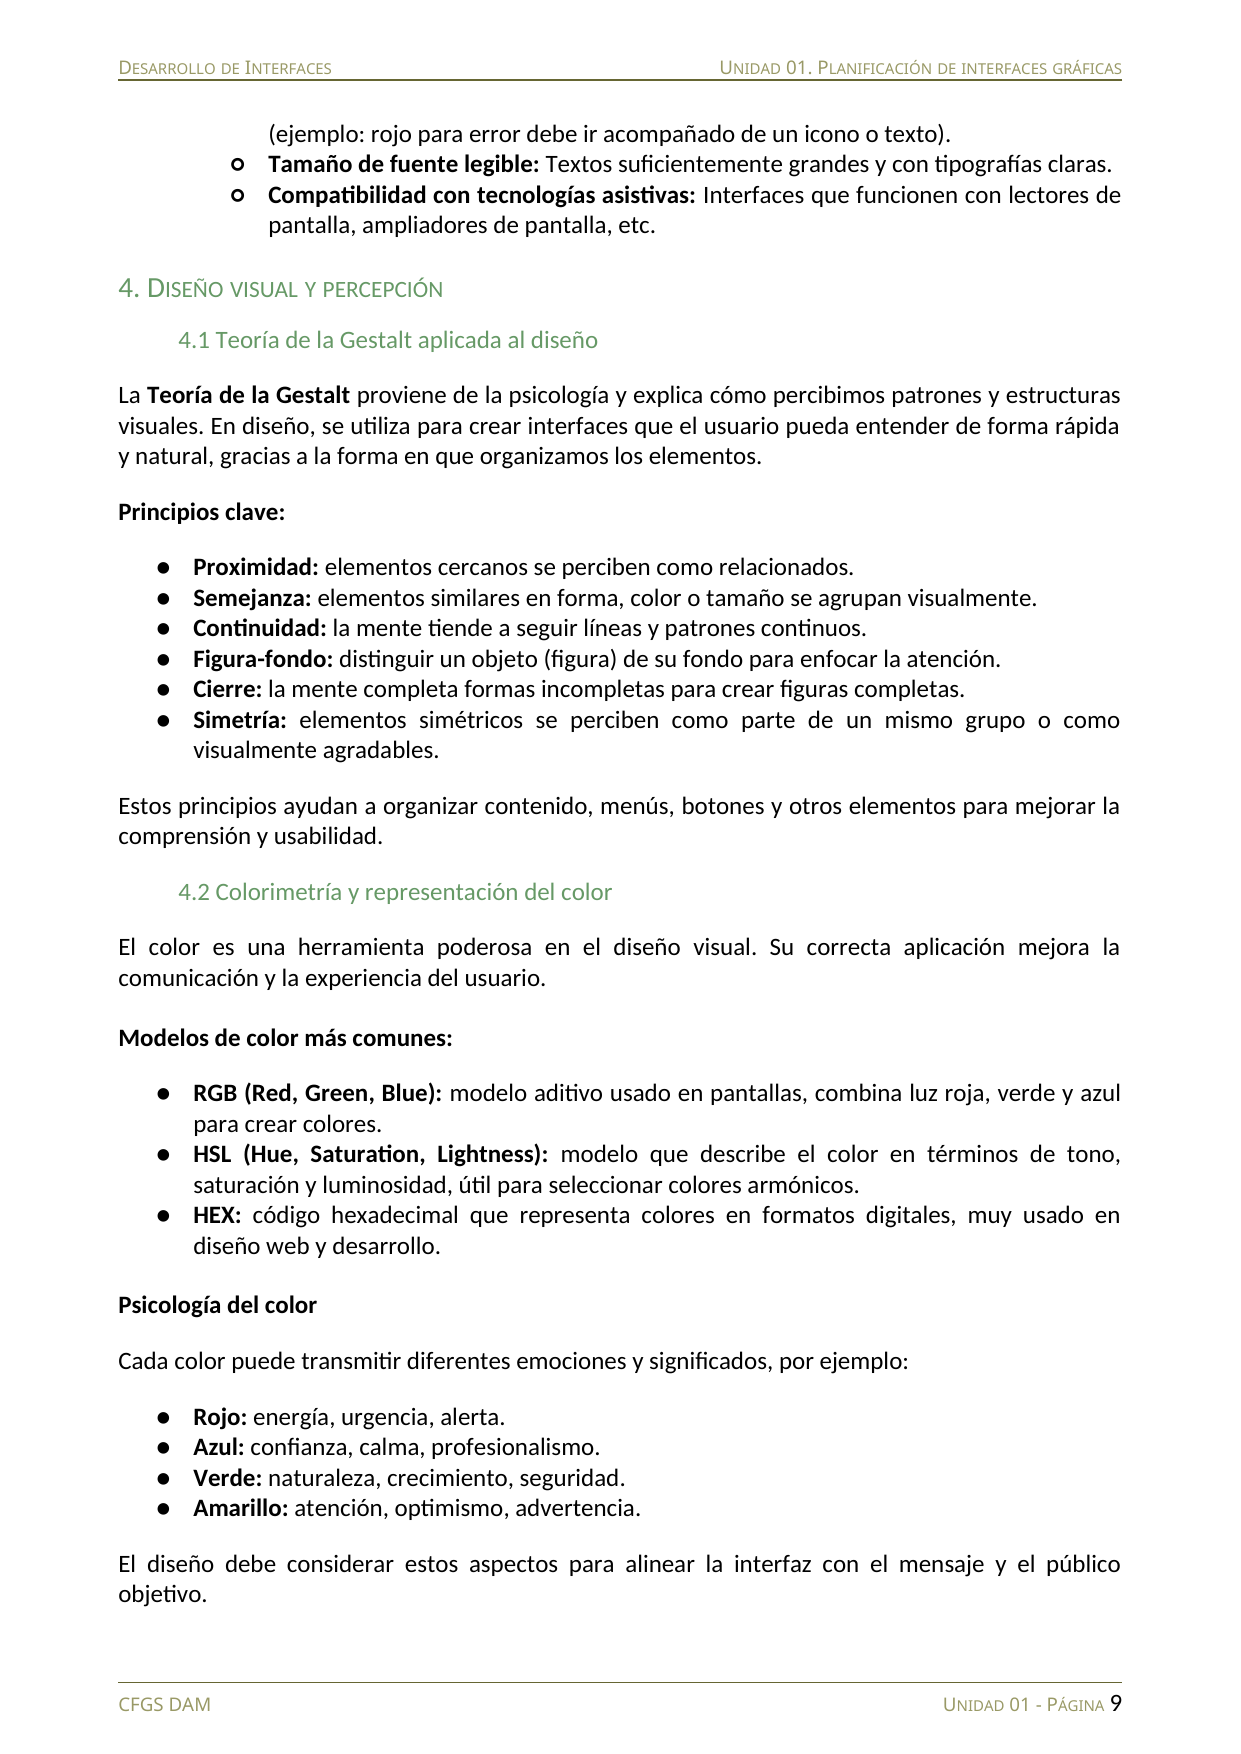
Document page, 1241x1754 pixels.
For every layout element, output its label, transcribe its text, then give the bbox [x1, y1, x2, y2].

list Cierre: la mente completa formas incompletas para crear figuras completas. [156, 673, 1122, 704]
text Psicología del color [118, 1289, 1122, 1320]
text El color es una herramienta poderosa en el diseño visual. Su correcta aplicación mejora la comunicación y la experiencia del usuario. [118, 932, 1122, 993]
text Cada color puede transmitir diferentes emociones y significados, por ejemplo: [118, 1345, 1122, 1376]
list Proximidad: elementos cercanos se perciben como relacionados. [156, 551, 1122, 582]
list Compatibilidad con tecnologías asistivas: Interfaces que funcionen con lectores de pantalla, ampliadores de pantalla, etc. [231, 179, 1122, 240]
list HEX: código hexadecimal que representa colores en formatos digitales, muy usado en diseño web y desarrollo. [156, 1199, 1122, 1260]
text El diseño debe considerar estos aspectos para alinear la interfaz con el mensaje y el público objetivo. [118, 1548, 1122, 1609]
list Semejanza: elementos similares en forma, color o tamaño se agrupan visualmente. [156, 582, 1122, 612]
list Rojo: energía, urgencia, alerta. [156, 1401, 1122, 1431]
text Estos principios ayudan a organizar contenido, menús, botones y otros elementos para mejorar la comprensión y usabilidad. [118, 790, 1122, 851]
list Amarillo: atención, optimismo, advertencia. [156, 1492, 1122, 1523]
list Simetría: elementos simétricos se perciben como parte de un mismo grupo o como visualmente agradables. [156, 704, 1122, 765]
subtitle 4.2 Colorimetría y representación del color [178, 876, 1122, 907]
text La Teoría de la Gestalt proviene de la psicología y explica cómo percibimos patrones y estructuras visuales. En diseño, se utiliza para crear interfaces que el usuario pueda entender de forma rápida y natural, gracias a la forma en que organizamos los elementos. [118, 379, 1122, 471]
list Tamaño de fuente legible: Textos suficientemente grandes y con tipografías claras. [231, 148, 1122, 179]
subtitle 4. Diseño visual y percepción [118, 269, 1122, 305]
list HSL (Hue, Saturation, Lightness): modelo que describe el color en términos de tono, saturación y luminosidad, útil para seleccionar colores armónicos. [156, 1138, 1122, 1199]
subtitle 4.1 Teoría de la Gestalt aplicada al diseño [178, 324, 1122, 354]
list Azul: confianza, calma, profesionalismo. [156, 1431, 1122, 1462]
text Modelos de color más comunes: [118, 1022, 1122, 1052]
text Principios clave: [118, 496, 1122, 526]
list Verde: naturaleza, crecimiento, seguridad. [156, 1462, 1122, 1492]
list (ejemplo: rojo para error debe ir acompañado de un icono o texto). [231, 118, 1122, 148]
list RGB (Red, Green, Blue): modelo aditivo usado en pantallas, combina luz roja, verde y azul para crear colores. [156, 1077, 1122, 1138]
list Figura-fondo: distinguir un objeto (figura) de su fondo para enfocar la atención. [156, 643, 1122, 673]
list Continuidad: la mente tiende a seguir líneas y patrones continuos. [156, 612, 1122, 643]
